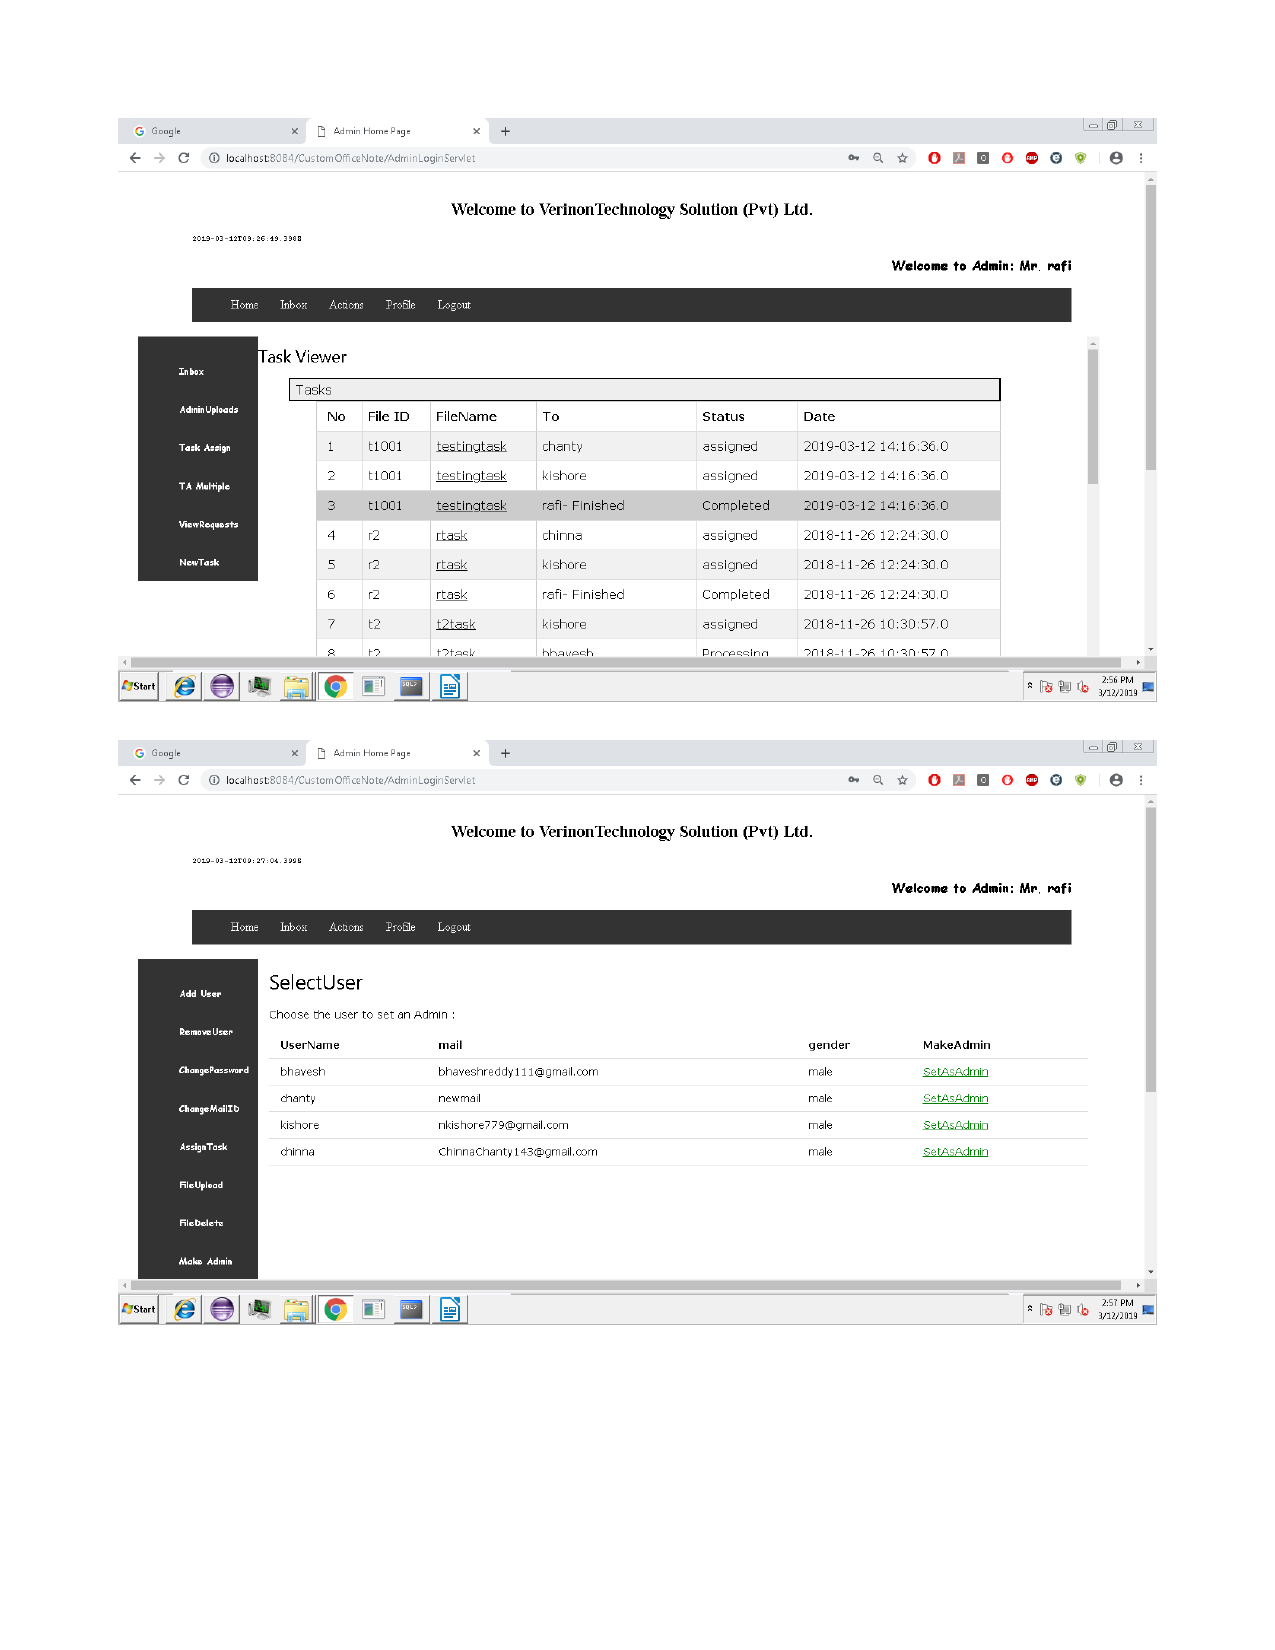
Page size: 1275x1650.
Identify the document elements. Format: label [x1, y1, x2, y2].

picture [118, 118, 1157, 702]
picture [118, 740, 1157, 1325]
